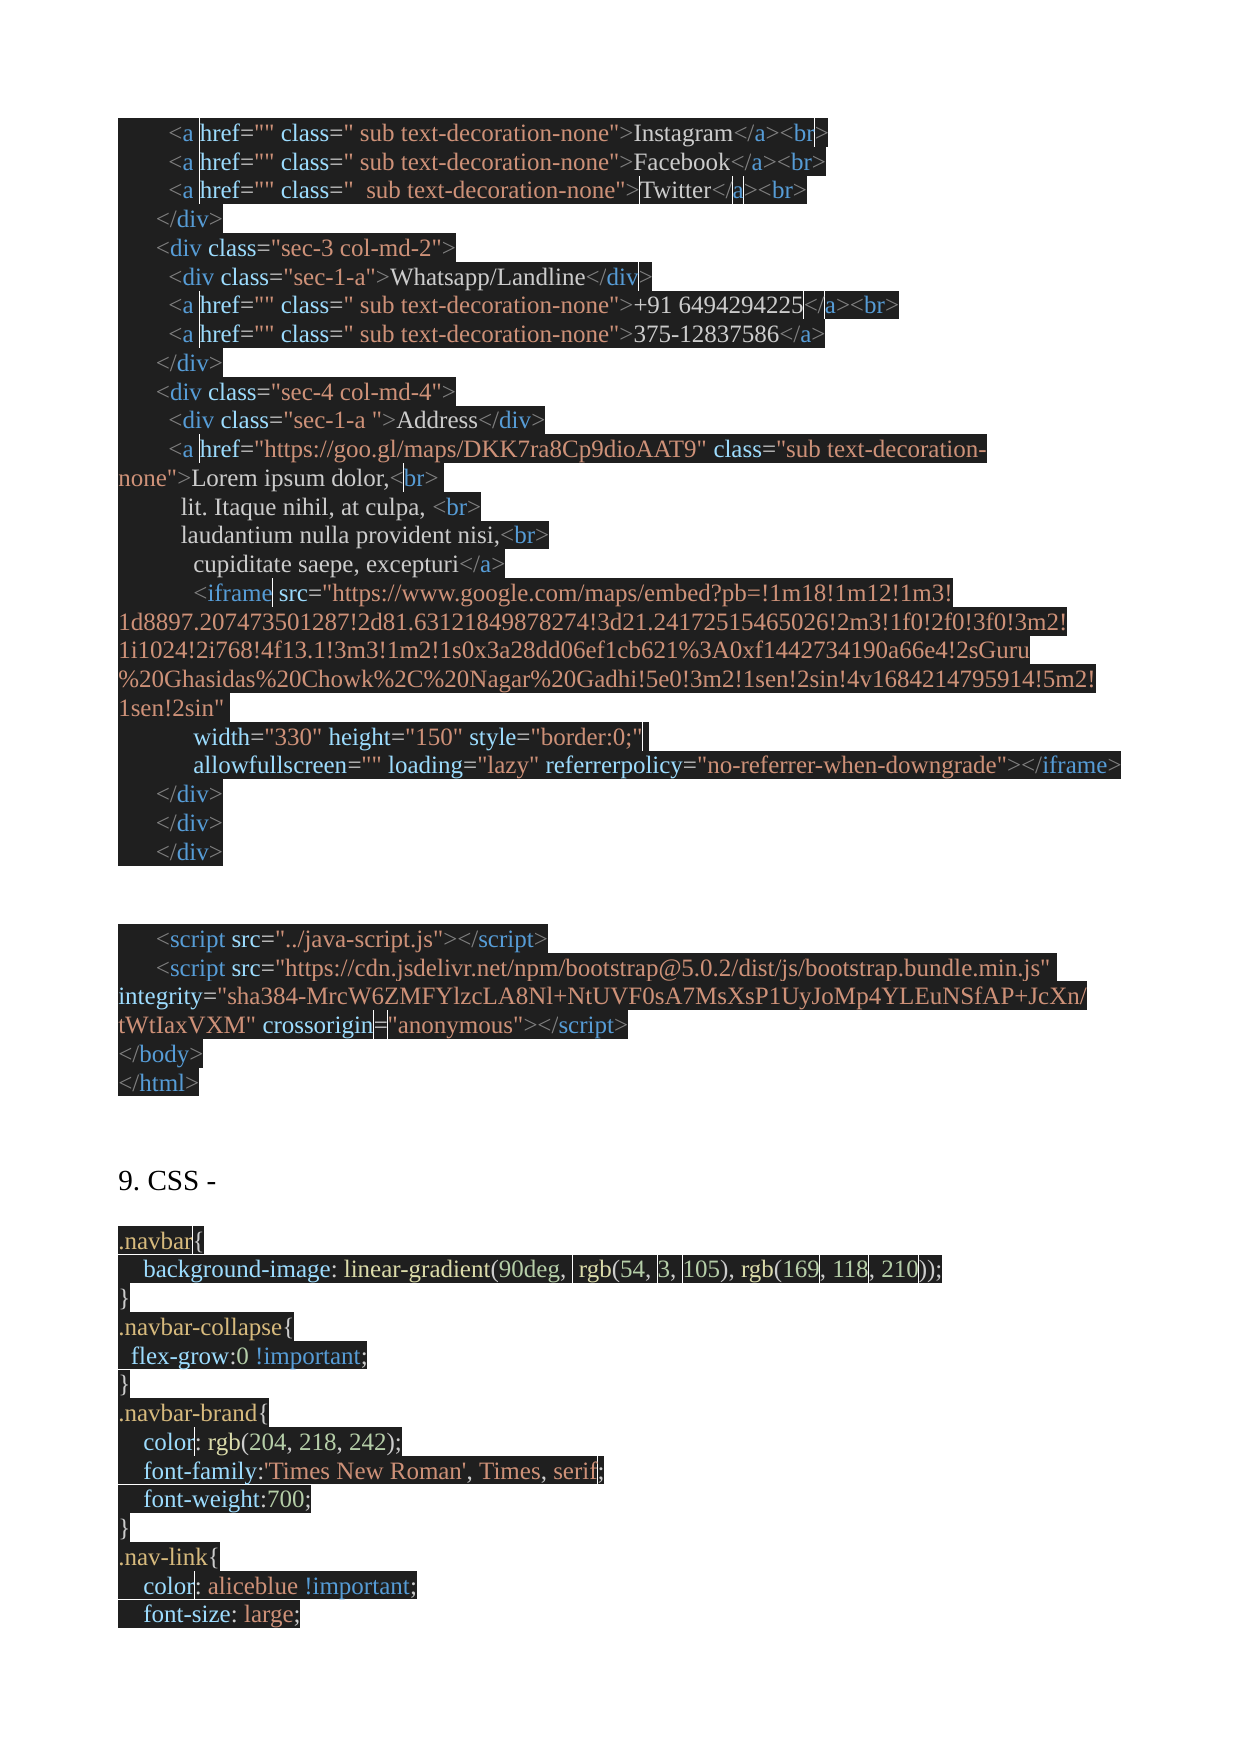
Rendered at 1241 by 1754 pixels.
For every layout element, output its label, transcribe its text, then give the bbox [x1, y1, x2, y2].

text } [118, 1369, 1122, 1398]
text } [118, 1513, 1122, 1542]
text flex-grow:0 !important; [118, 1341, 1122, 1369]
text font-size: large; [118, 1599, 1122, 1628]
text <a href="" class=" sub text-decoration-none">Facebook</a><br> [118, 147, 1122, 176]
text </div> [118, 348, 1122, 377]
text <div class="sec-3 col-md-2"> [118, 233, 1122, 262]
text <div class="sec-4 col-md-4"> [118, 377, 1122, 406]
text </div> [118, 204, 1122, 233]
text <iframe src="https://www.google.com/maps/embed?pb=!1m18!1m12!1m3!1d8897.207473501287!2d81.63121849878274!3d21.24172515465026!2m3!1f0!2f0!3f0!3m2!1i1024!2i768!4f13.1!3m3!1m2!1s0x3a28dd06ef1cb621%3A0xf1442734190a66e4!2sGuru%20Ghasidas%20Chowk%2C%20Nagar%20Gadhi!5e0!3m2!1sen!2sin!4v1684214795914!5m2!1sen!2sin" [118, 578, 1122, 722]
text background-image: linear-gradient(90deg, rgb(54, 3, 105), rgb(169, 118, 210)); [118, 1254, 1122, 1283]
text <div class="sec-1-a">Whatsapp/Landline</div> [118, 262, 1122, 291]
text .nav-link{ [118, 1542, 1122, 1571]
text font-family:'Times New Roman', Times, serif; [118, 1456, 1122, 1484]
text <script src="../java-script.js"></script> [118, 924, 1122, 953]
text color: aliceblue !important; [118, 1571, 1122, 1599]
text color: rgb(204, 218, 242); [118, 1427, 1122, 1456]
text laudantium nulla provident nisi,<br> [118, 521, 1122, 549]
text <div class="sec-1-a ">Address</div> [118, 406, 1122, 434]
text </div> [118, 837, 1122, 866]
text </div> [118, 779, 1122, 808]
text <a href="" class=" sub text-decoration-none">Twitter</a><br> [118, 176, 1122, 204]
text </div> [118, 808, 1122, 837]
text allowfullscreen="" loading="lazy" referrerpolicy="no-referrer-when-downgrade"></iframe> [118, 751, 1122, 779]
text <script src="https://cdn.jsdelivr.net/npm/bootstrap@5.0.2/dist/js/bootstrap.bundle.min.js" integrity="sha384-MrcW6ZMFYlzcLA8Nl+NtUVF0sA7MsXsP1UyJoMp4YLEuNSfAP+JcXn/tWtIaxVXM" crossorigin="anonymous"></script> [118, 953, 1122, 1039]
text lit. Itaque nihil, at culpa, <br> [118, 492, 1122, 521]
text .navbar-brand{ [118, 1398, 1122, 1427]
text .navbar-collapse{ [118, 1312, 1122, 1341]
text </body> [118, 1039, 1122, 1068]
text 9. CSS - [118, 1163, 1122, 1197]
text <a href="" class=" sub text-decoration-none">+91 6494294225</a><br> [118, 291, 1122, 319]
text .navbar{ [118, 1226, 1122, 1254]
text <a href="" class=" sub text-decoration-none">Instagram</a><br> [118, 118, 1122, 147]
text font-weight:700; [118, 1484, 1122, 1513]
text <a href="" class=" sub text-decoration-none">375-12837586</a> [118, 319, 1122, 348]
text cupiditate saepe, excepturi</a> [118, 549, 1122, 578]
text width="330" height="150" style="border:0;" [118, 722, 1122, 751]
text } [118, 1283, 1122, 1312]
text </html> [118, 1068, 1122, 1096]
text <a href="https://goo.gl/maps/DKK7ra8Cp9dioAAT9" class="sub text-decoration-none">Lorem ipsum dolor,<br> [118, 434, 1122, 492]
